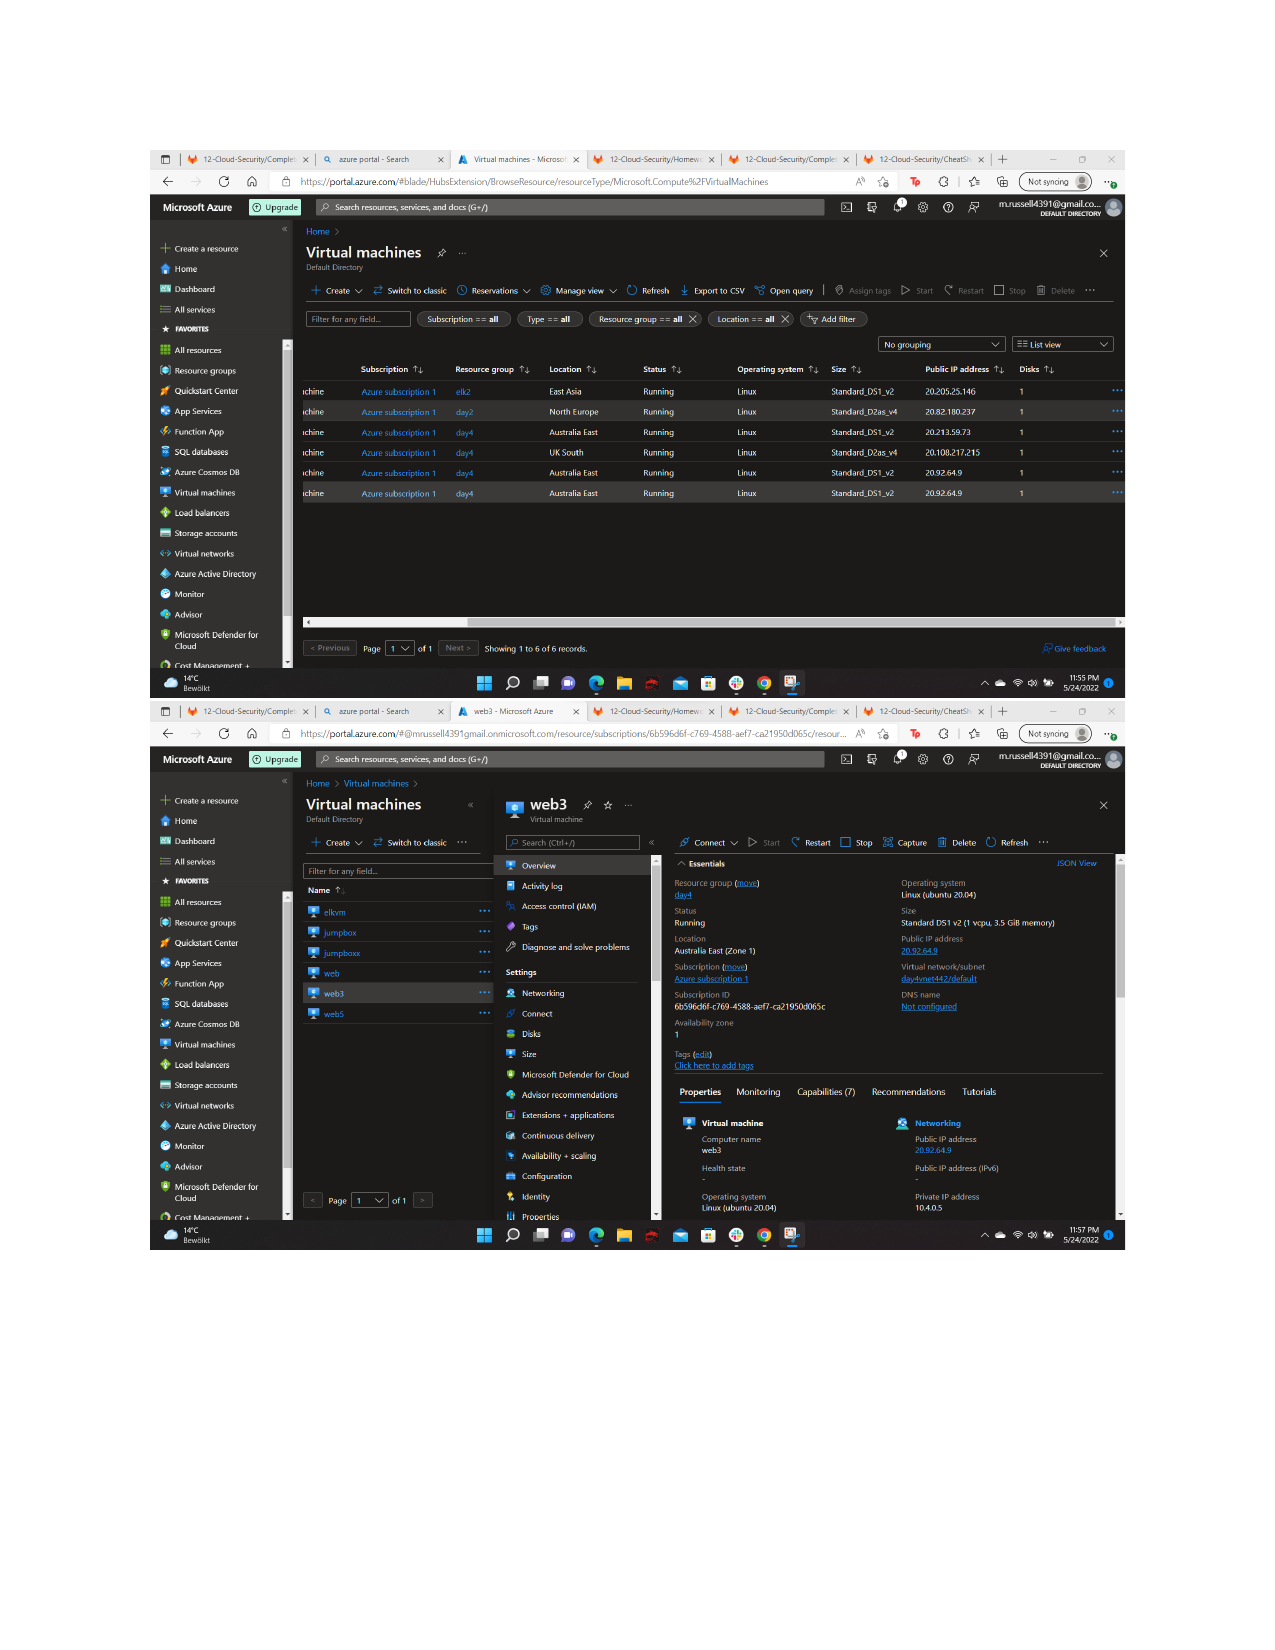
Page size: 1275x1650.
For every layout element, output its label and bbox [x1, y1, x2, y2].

picture [150, 701, 1125, 1250]
picture [150, 150, 1125, 698]
